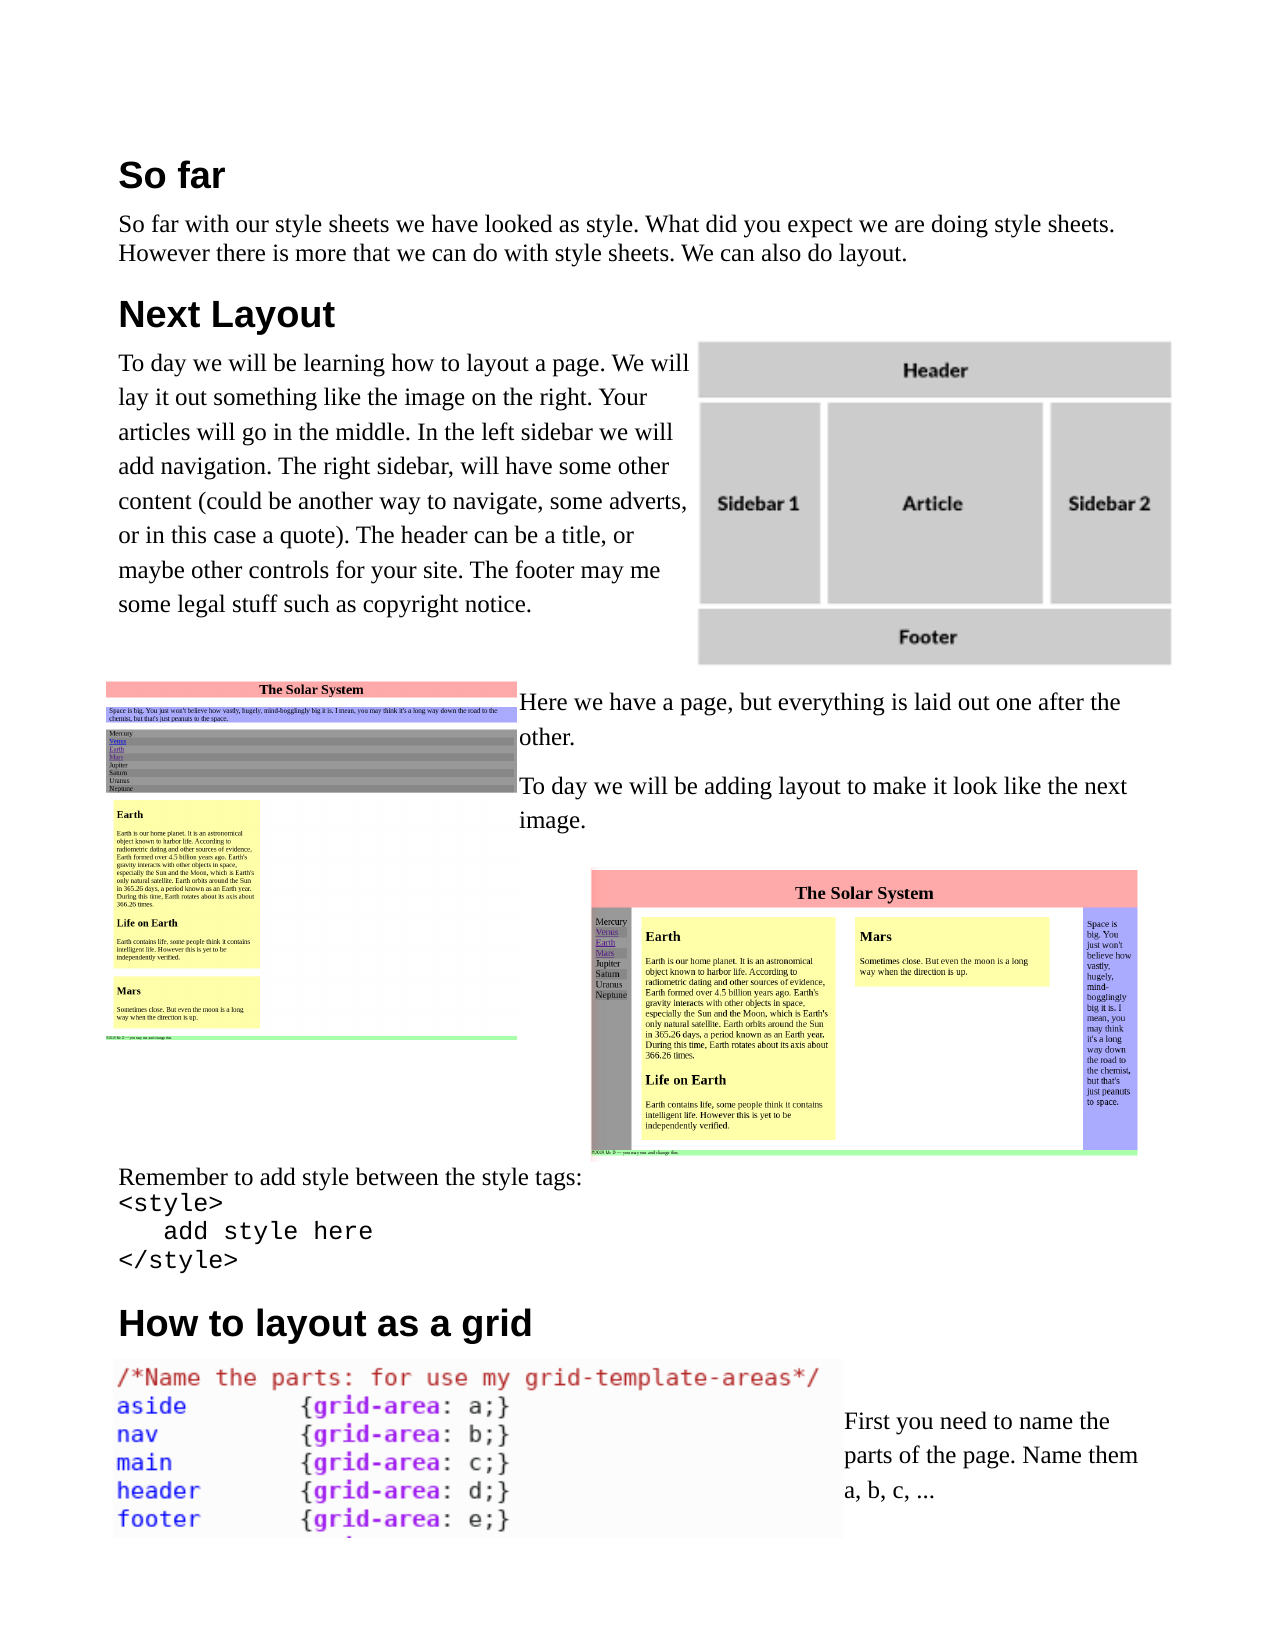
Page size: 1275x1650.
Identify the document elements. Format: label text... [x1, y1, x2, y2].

text To day we will be learning how to layout a page. We will lay it out something like the image on the right. Your articles will go in the middle. In the left sidebar we will add navigation. The right sidebar, will have some other content (could be another way to navigate, some adverts, or in this case a quote). The header can be a title, or maybe other controls for your site. The footer may me some legal stuff such as copyright notice. [118, 348, 696, 618]
picture [590, 867, 1140, 1162]
text Here we have a page, but everything is laid out one after the other. [519, 687, 1157, 751]
text add style here [118, 1219, 1157, 1247]
subtitle So far [118, 153, 1157, 197]
picture [105, 680, 519, 1044]
text First you need to name the parts of the page. Name them a, b, c, ... [844, 1406, 1157, 1503]
text To day we will be adding layout to make it look like the next image. [519, 771, 1157, 834]
picture [112, 1359, 844, 1538]
text So far with our style sheets we have looked as style. What did you expect we are doing style sheets. However there is more that we can do with style sheets. We can also do layout. [118, 209, 1157, 267]
text <style> [118, 1191, 1157, 1219]
text </style> [118, 1247, 1157, 1276]
subtitle Next Layout [118, 292, 1157, 335]
text Remember to add style between the style tags: [118, 854, 1157, 1191]
subtitle How to layout as a grid [118, 1301, 1157, 1344]
picture [696, 338, 1177, 672]
